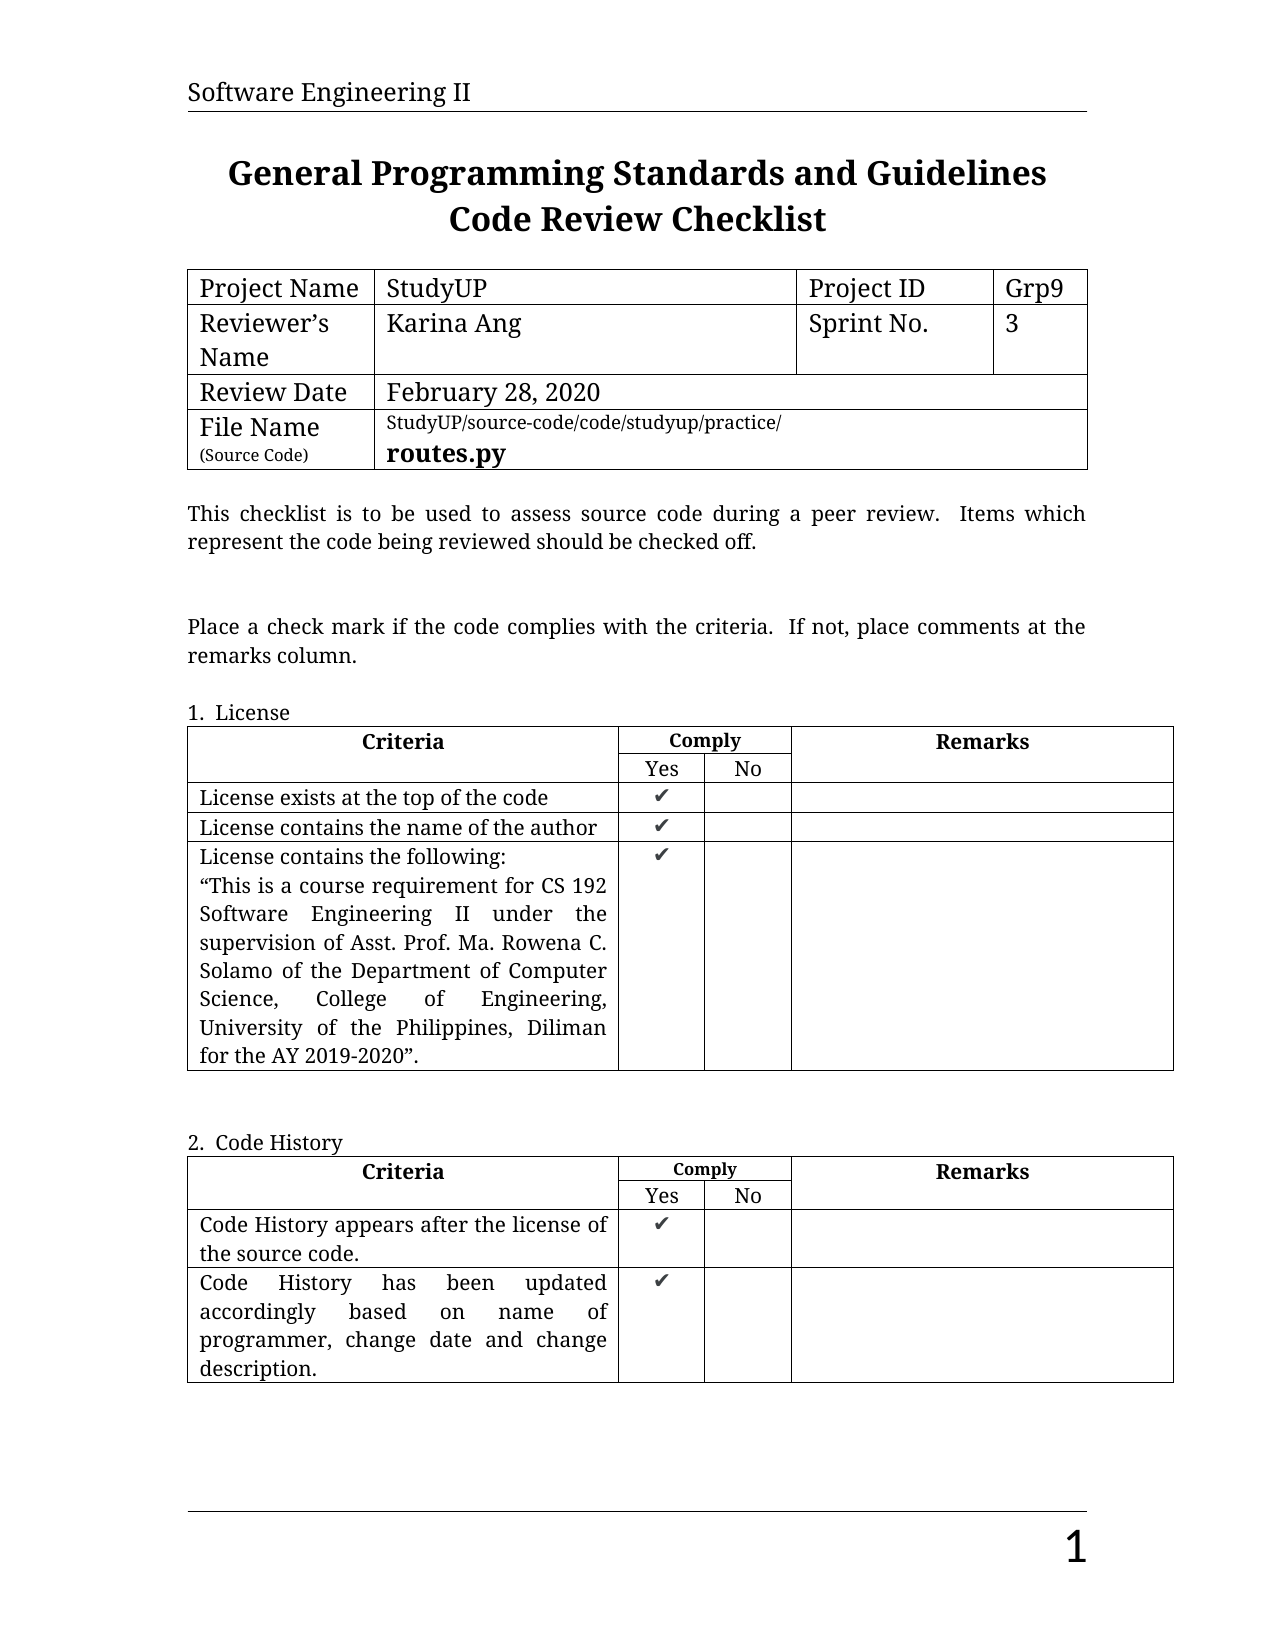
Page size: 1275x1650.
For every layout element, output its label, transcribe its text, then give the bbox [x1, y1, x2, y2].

table_cell StudyUP/source-code/code/studyup/practice/ routes.py [375, 410, 1087, 469]
table_cell Sprint No. [797, 305, 993, 373]
table_cell Code History has been updated accordingly based on name of programmer, change date and change description. [188, 1268, 618, 1382]
table_cell Yes [619, 1181, 704, 1209]
table_cell [705, 813, 791, 841]
table_cell ✔ [619, 1268, 704, 1382]
table_header Remarks [792, 1157, 1173, 1209]
table_cell ✔ [619, 842, 704, 1070]
table_cell [792, 783, 1173, 812]
table_header Criteria [188, 1157, 618, 1209]
table_cell [792, 1268, 1173, 1382]
table_cell February 28, 2020 [375, 375, 1087, 409]
table_cell Karina Ang [375, 305, 796, 373]
table_header Comply [619, 727, 791, 753]
table_cell License contains the name of the author [188, 813, 618, 841]
table_cell No [705, 754, 791, 782]
table_header Project ID [797, 270, 993, 304]
table_header Remarks [792, 727, 1173, 782]
table_cell [705, 1268, 791, 1382]
table_cell [705, 1210, 791, 1267]
table_cell Yes [619, 754, 704, 782]
table_cell ✔ [619, 783, 704, 812]
table_cell [792, 813, 1173, 841]
table_cell License contains the following: “This is a course requirement for CS 192 Software Engineering II under the supervision of Asst. Prof. Ma. Rowena C. Solamo of the Department of Computer Science, College of Engineering, University of the Philippines, Diliman for the AY 2019-2020”. [188, 842, 618, 1070]
text 2. Code History [187, 1128, 1087, 1156]
table_cell [792, 842, 1173, 1070]
text General Programming Standards and Guidelines Code Review Checklist [187, 150, 1087, 241]
table_cell No [705, 1181, 791, 1209]
table_cell ✔ [619, 813, 704, 841]
table_cell [705, 842, 791, 1070]
table_cell Reviewer’s Name [188, 305, 374, 373]
table_cell 3 [994, 305, 1087, 373]
table_cell [792, 1210, 1173, 1267]
table_header StudyUP [375, 270, 796, 304]
table_cell ✔ [619, 1210, 704, 1267]
table_cell File Name (Source Code) [188, 410, 374, 469]
table_header Comply [619, 1157, 791, 1180]
table_header Project Name [188, 270, 374, 304]
text Place a check mark if the code complies with the criteria. If not, place comments at the remarks column. [187, 612, 1087, 669]
text This checklist is to be used to assess source code during a peer review. Items which represent the code being reviewed should be checked off. [187, 499, 1087, 556]
table_cell License exists at the top of the code [188, 783, 618, 812]
table_cell Code History appears after the license of the source code. [188, 1210, 618, 1267]
table_cell Review Date [188, 375, 374, 409]
table_header Grp9 [994, 270, 1087, 304]
text 1. License [187, 698, 1087, 726]
table_header Criteria [188, 727, 618, 782]
table_cell [705, 783, 791, 812]
